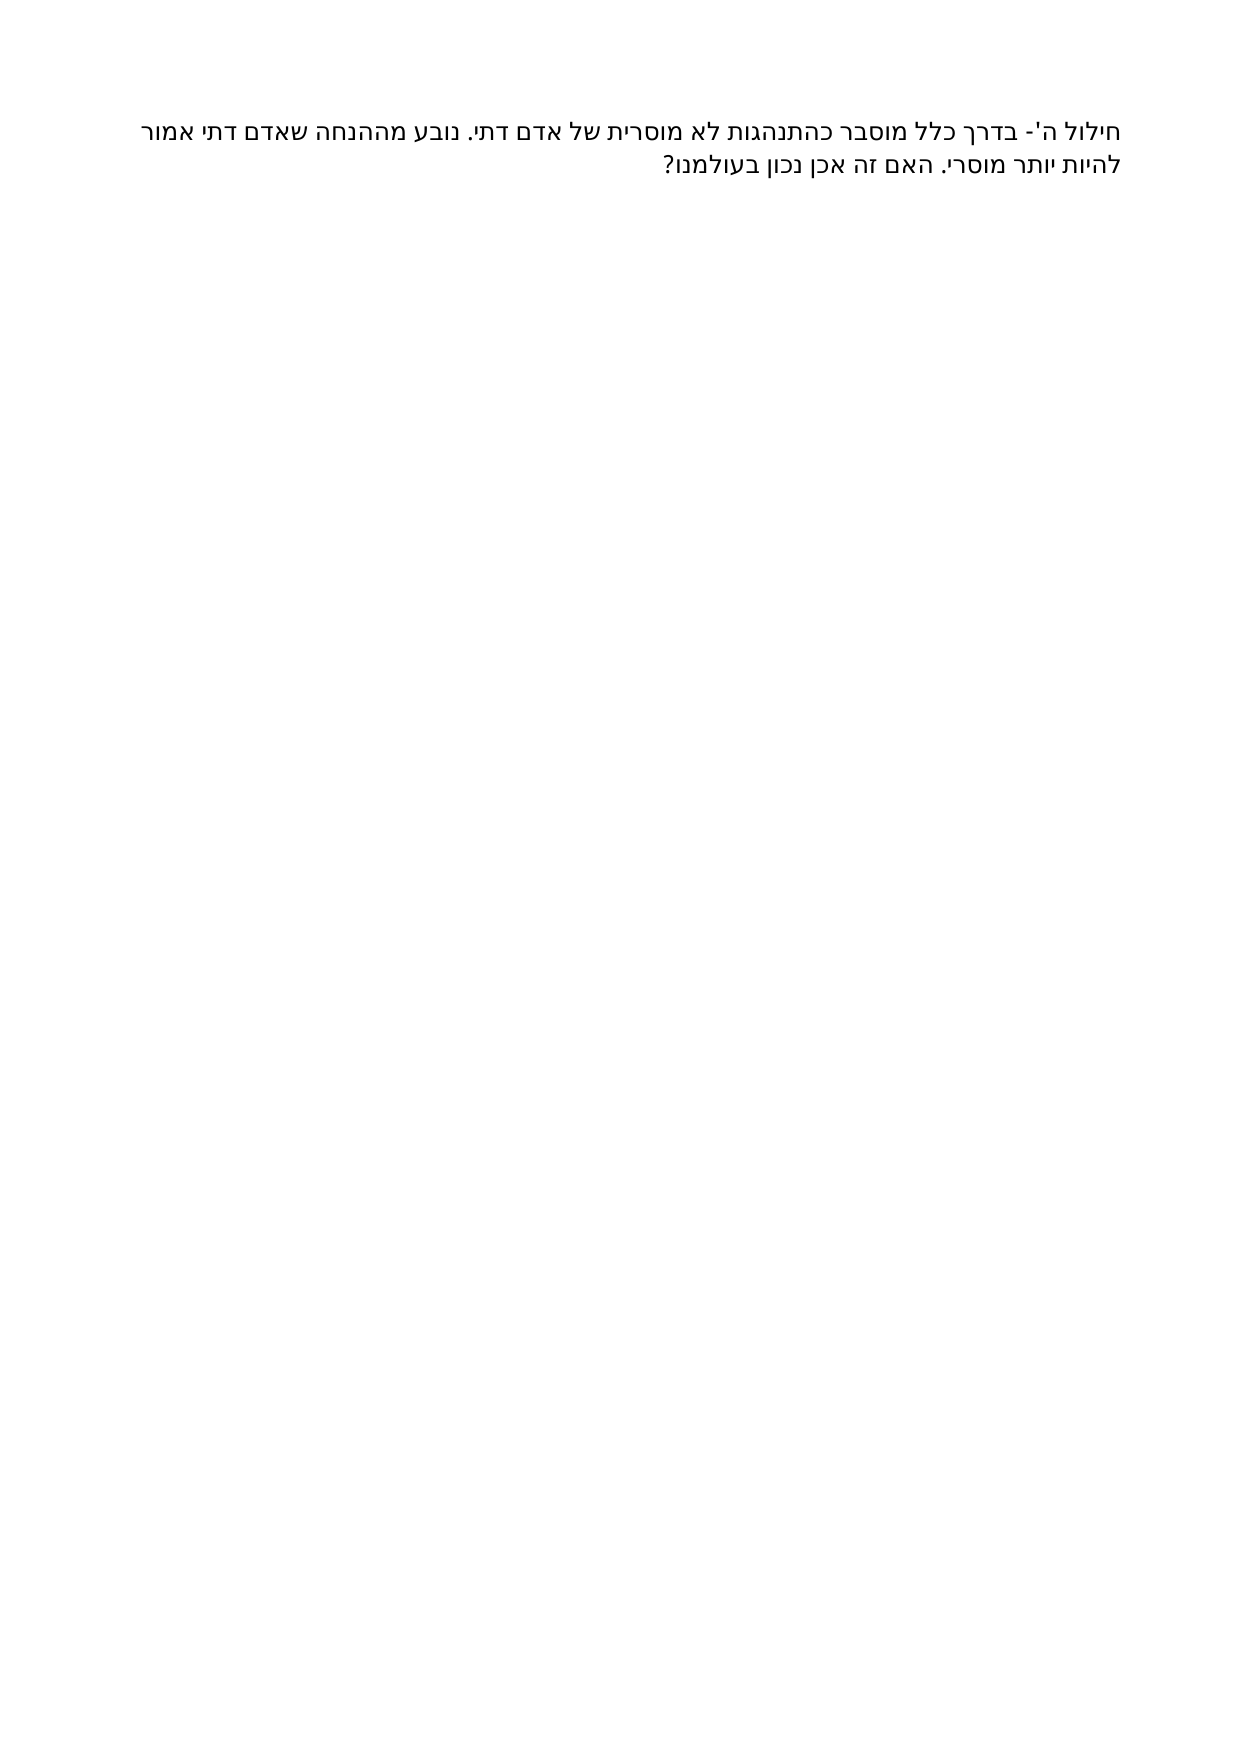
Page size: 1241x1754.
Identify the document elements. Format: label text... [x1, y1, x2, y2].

text חילול ה'- בדרך כלל מוסבר כהתנהגות לא מוסרית של אדם דתי. נובע מההנחה שאדם דתי אמור להיות יותר מוסרי. האם זה אכן נכון בעולמנו? [118, 118, 1122, 183]
